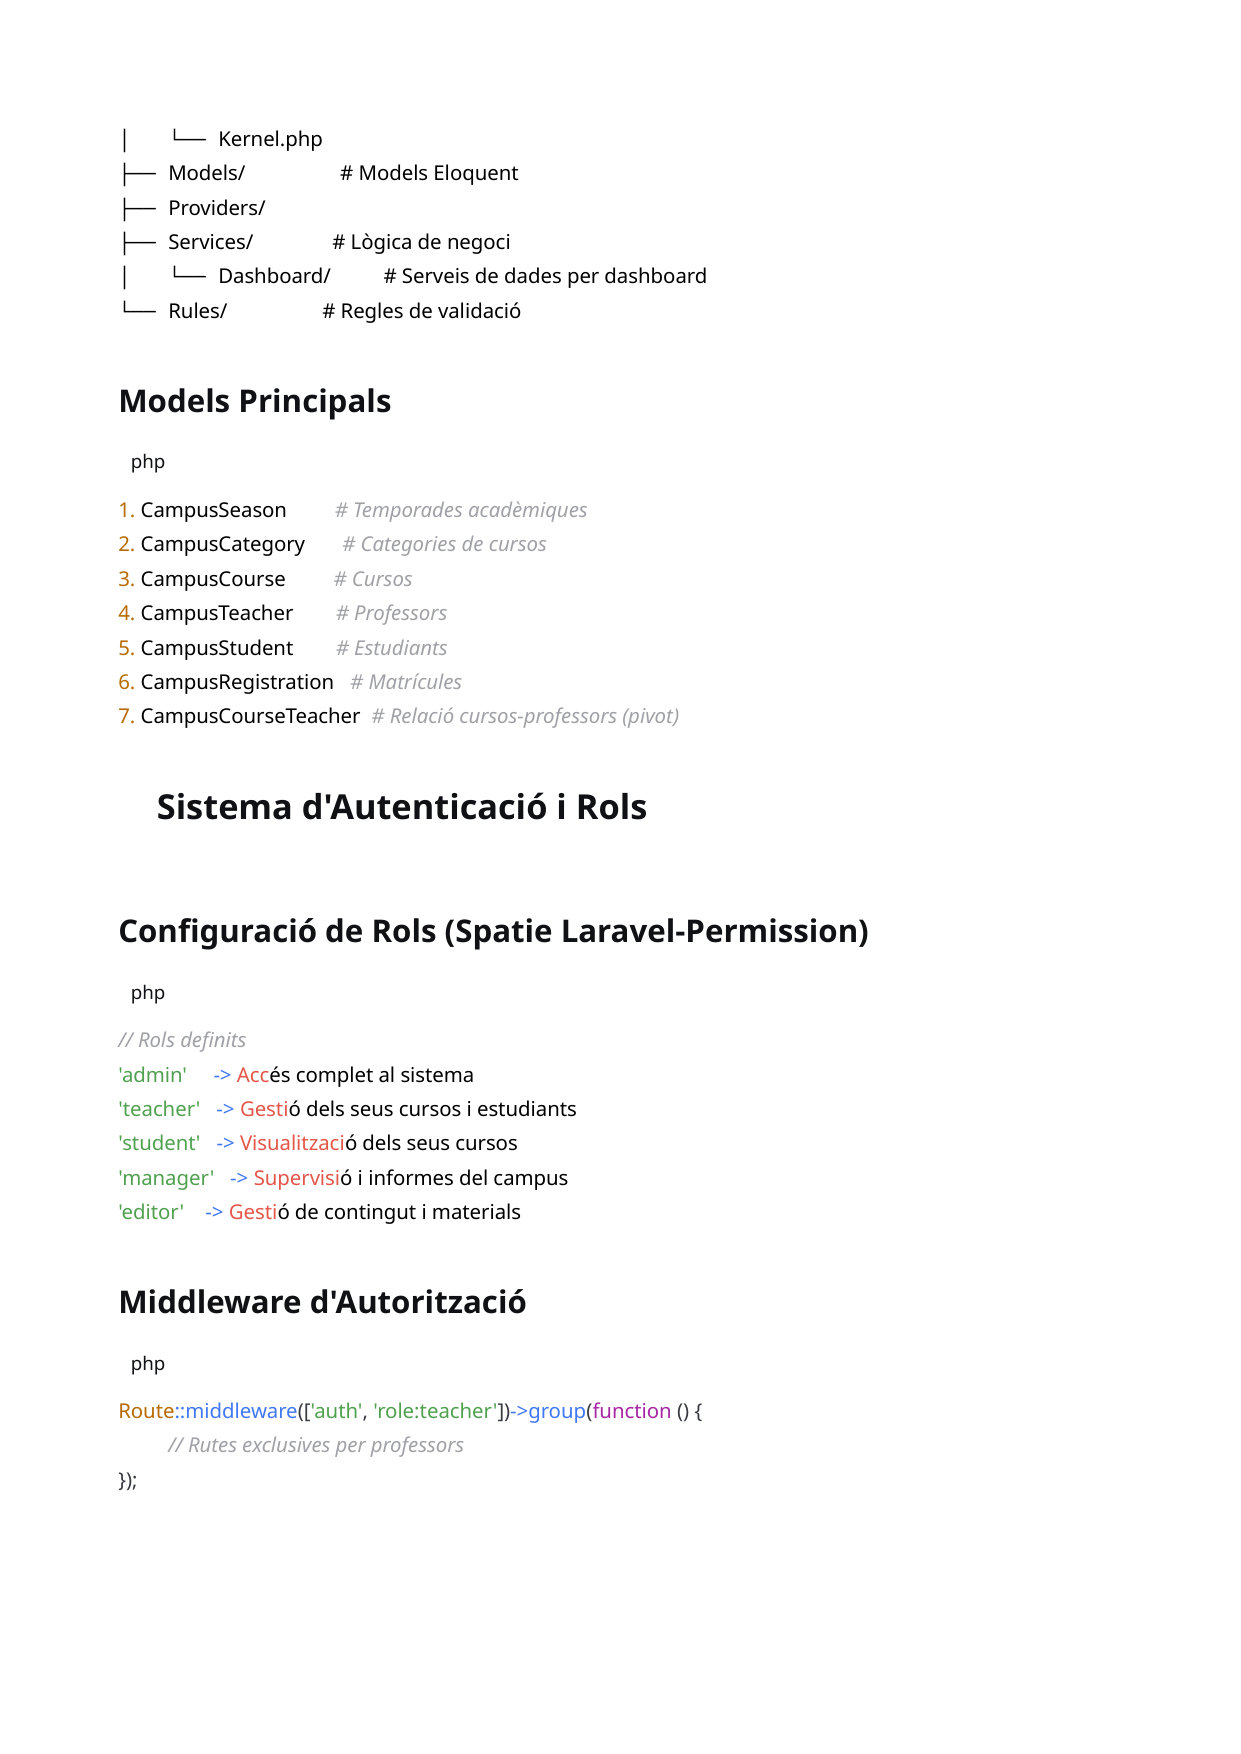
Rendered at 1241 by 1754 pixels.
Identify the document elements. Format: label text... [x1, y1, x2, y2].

subtitle Middleware d'Autorització [118, 1275, 1122, 1322]
text 5. CampusStudent # Estudiants [118, 626, 1122, 661]
text 'admin' -> Accés complet al sistema [118, 1053, 1122, 1088]
subtitle Models Principals [118, 374, 1122, 421]
text │ └── Dashboard/ # Serveis de dades per dashboard [118, 256, 1122, 290]
text ├── Services/ # Lògica de negoci [118, 221, 1122, 256]
subtitle Configuració de Rols (Spatie Laravel-Permission) [118, 904, 1122, 951]
text 'student' -> Visualització dels seus cursos [118, 1122, 1122, 1157]
text 'manager' -> Supervisió i informes del campus [118, 1157, 1122, 1191]
text }); [118, 1459, 1122, 1493]
text // Rols definits [118, 1019, 1122, 1053]
text 3. CampusCourse # Cursos [118, 558, 1122, 592]
text php [131, 446, 1122, 474]
text 2. CampusCategory # Categories de cursos [118, 523, 1122, 558]
text 'editor' -> Gestió de contingut i materials [118, 1191, 1122, 1225]
text ├── Models/ # Models Eloquent [118, 152, 1122, 187]
text Route::middleware(['auth', 'role:teacher'])->group(function () { [118, 1390, 1122, 1424]
text │ └── Kernel.php [118, 118, 1122, 152]
text └── Rules/ # Regles de validació [118, 290, 1122, 324]
text 'teacher' -> Gestió dels seus cursos i estudiants [118, 1088, 1122, 1122]
text // Rutes exclusives per professors [118, 1424, 1122, 1459]
text php [131, 976, 1122, 1004]
text 7. CampusCourseTeacher # Relació cursos-professors (pivot) [118, 695, 1122, 729]
text 4. CampusTeacher # Professors [118, 592, 1122, 626]
subtitle 🔐 Sistema d'Autenticació i Rols [118, 779, 1122, 829]
text 6. CampusRegistration # Matrícules [118, 661, 1122, 695]
text 1. CampusSeason # Temporades acadèmiques [118, 489, 1122, 523]
text php [131, 1347, 1122, 1375]
text ├── Providers/ [118, 187, 1122, 221]
